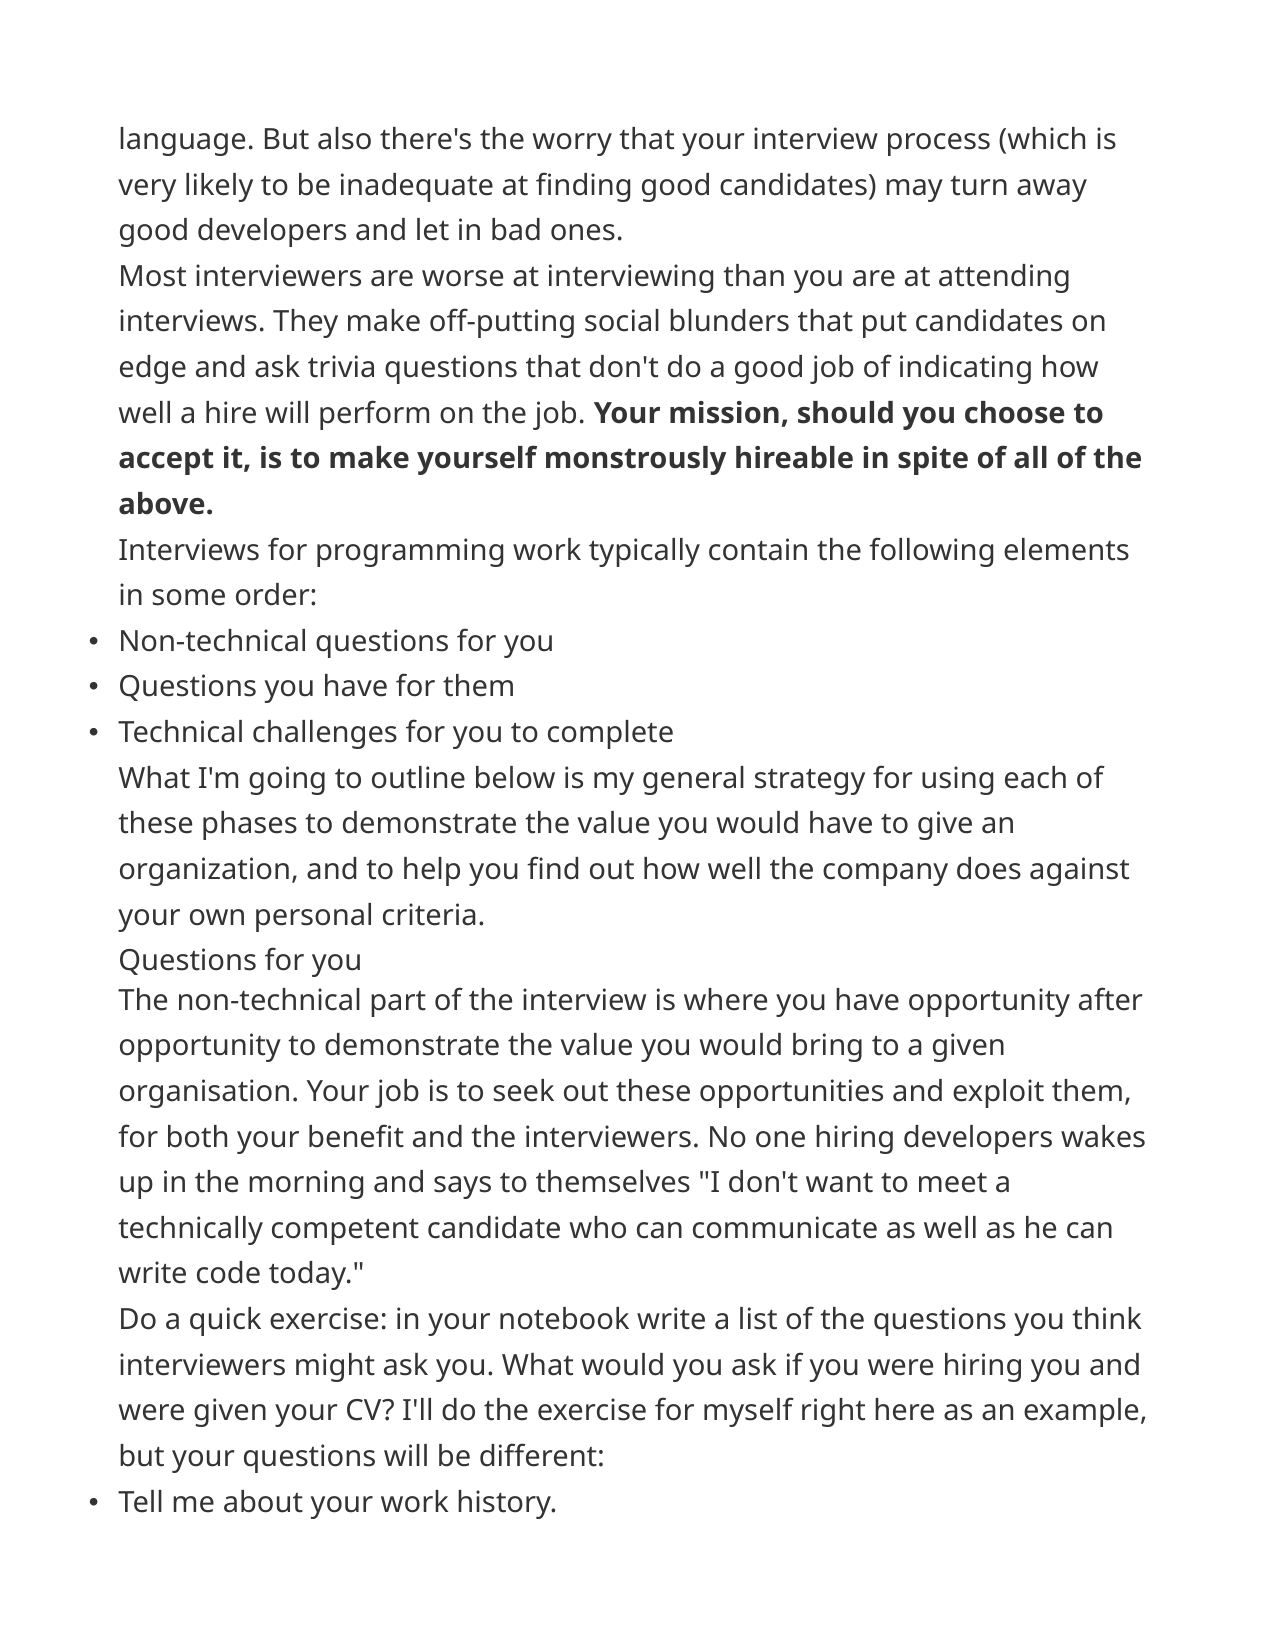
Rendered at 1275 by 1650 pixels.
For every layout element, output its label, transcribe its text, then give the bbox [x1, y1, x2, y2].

subtitle Questions for you [118, 939, 1157, 979]
text language. But also there's the worry that your interview process (which is very likely to be inadequate at finding good candidates) may turn away good developers and let in bad ones. [118, 118, 1157, 249]
text Interviews for programming work typically contain the following elements in some order: [118, 529, 1157, 614]
text Do a quick exercise: in your notebook write a list of the questions you think interviewers might ask you. What would you ask if you were hiring you and were given your CV? I'll do the exercise for myself right here as an example, but your questions will be different: [118, 1298, 1157, 1475]
text What I'm going to outline below is my general strategy for using each of these phases to demonstrate the value you would have to give an organization, and to help you find out how well the company does against your own personal criteria. [118, 757, 1157, 933]
text The non-technical part of the interview is where you have opportunity after opportunity to demonstrate the value you would bring to a given organisation. Your job is to seek out these opportunities and exploit them, for both your benefit and the interviewers. No one hiring developers wakes up in the morning and says to themselves "I don't want to meet a technically competent candidate who can communicate as well as he can write code today." [118, 979, 1157, 1292]
list Questions you have for them [118, 666, 1157, 705]
list Tell me about your work history. [118, 1481, 1157, 1521]
list Technical challenges for you to complete [118, 711, 1157, 751]
text Most interviewers are worse at interviewing than you are at attending interviews. They make off-putting social blunders that put candidates on edge and ask trivia questions that don't do a good job of indicating how well a hire will perform on the job. Your mission, should you choose to accept it, is to make yourself monstrously hireable in spite of all of the above. [118, 255, 1157, 523]
list Non-technical questions for you [118, 620, 1157, 660]
